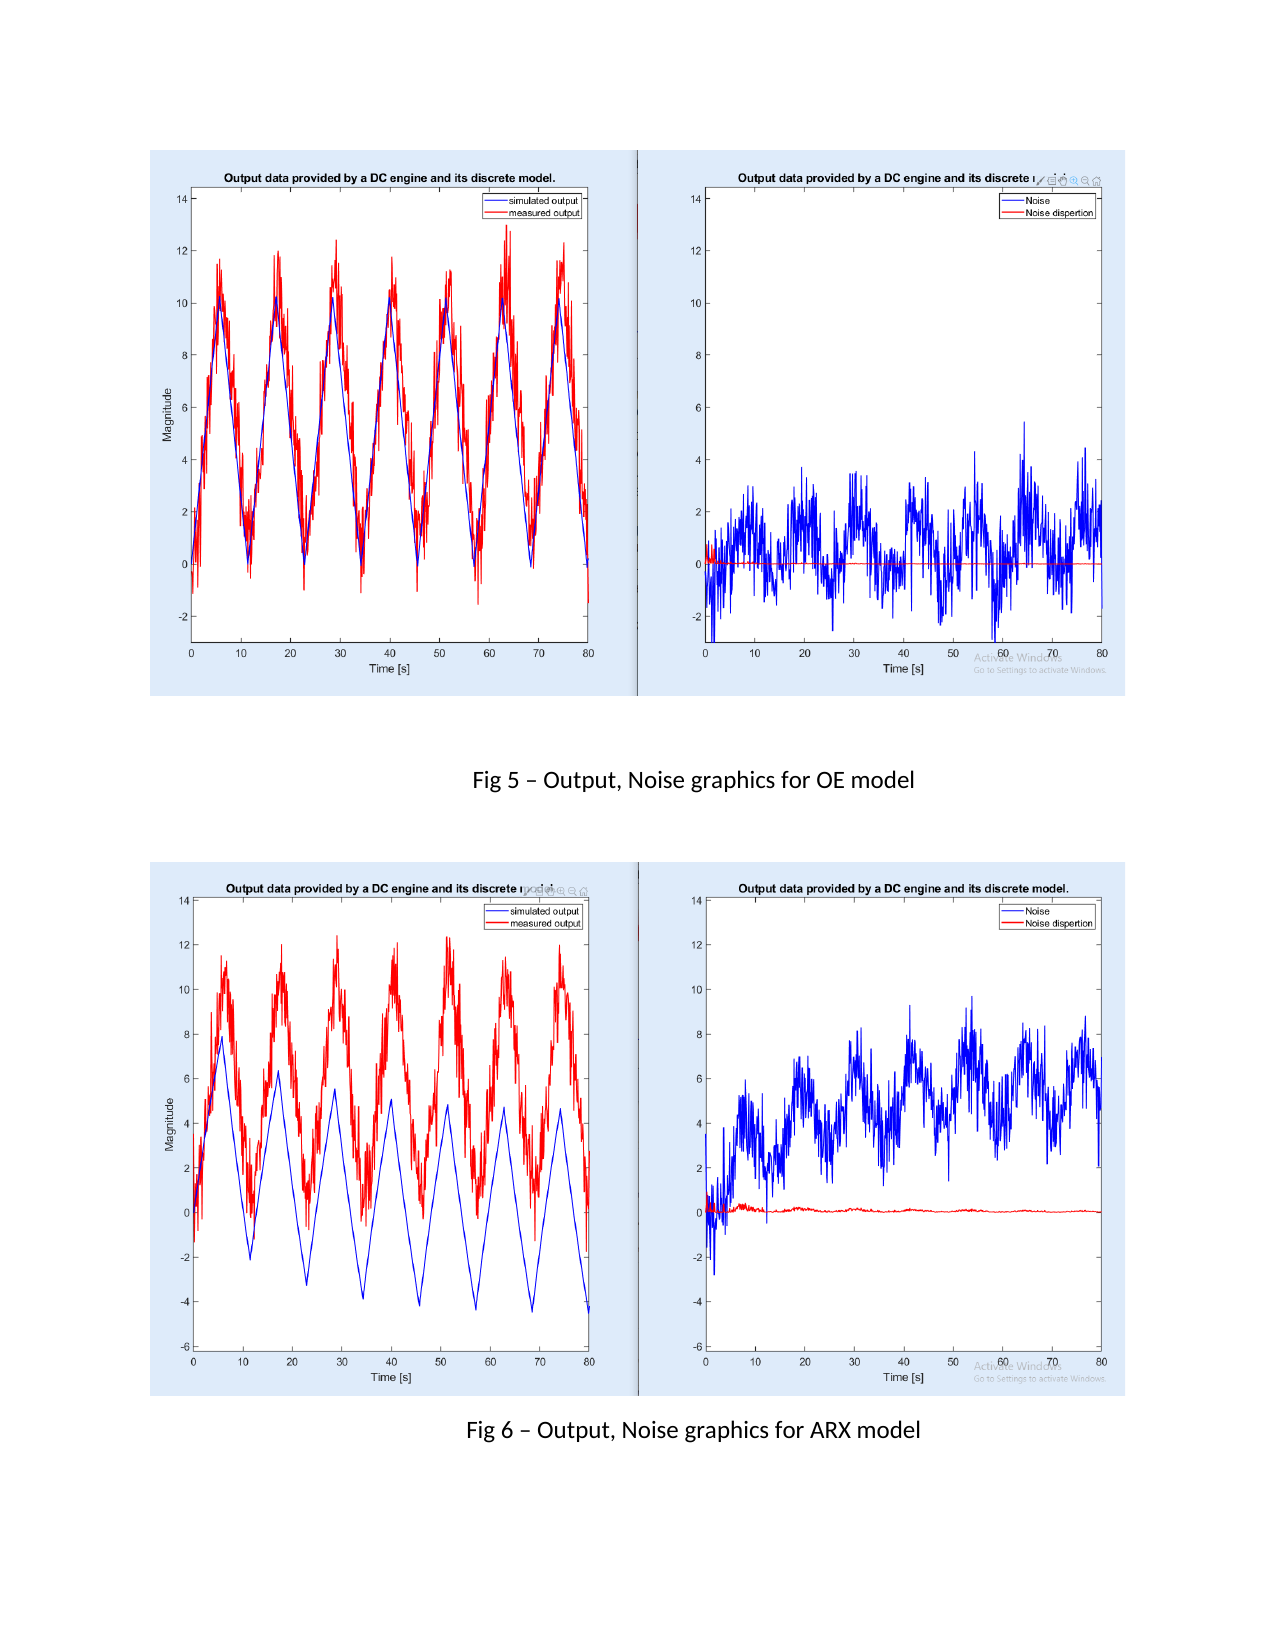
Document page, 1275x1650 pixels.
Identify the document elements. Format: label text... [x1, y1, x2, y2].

text Fig 5 – Output, Noise graphics for OE model [262, 764, 1125, 794]
text Fig 6 – Output, Noise graphics for ARX model [262, 1414, 1125, 1445]
